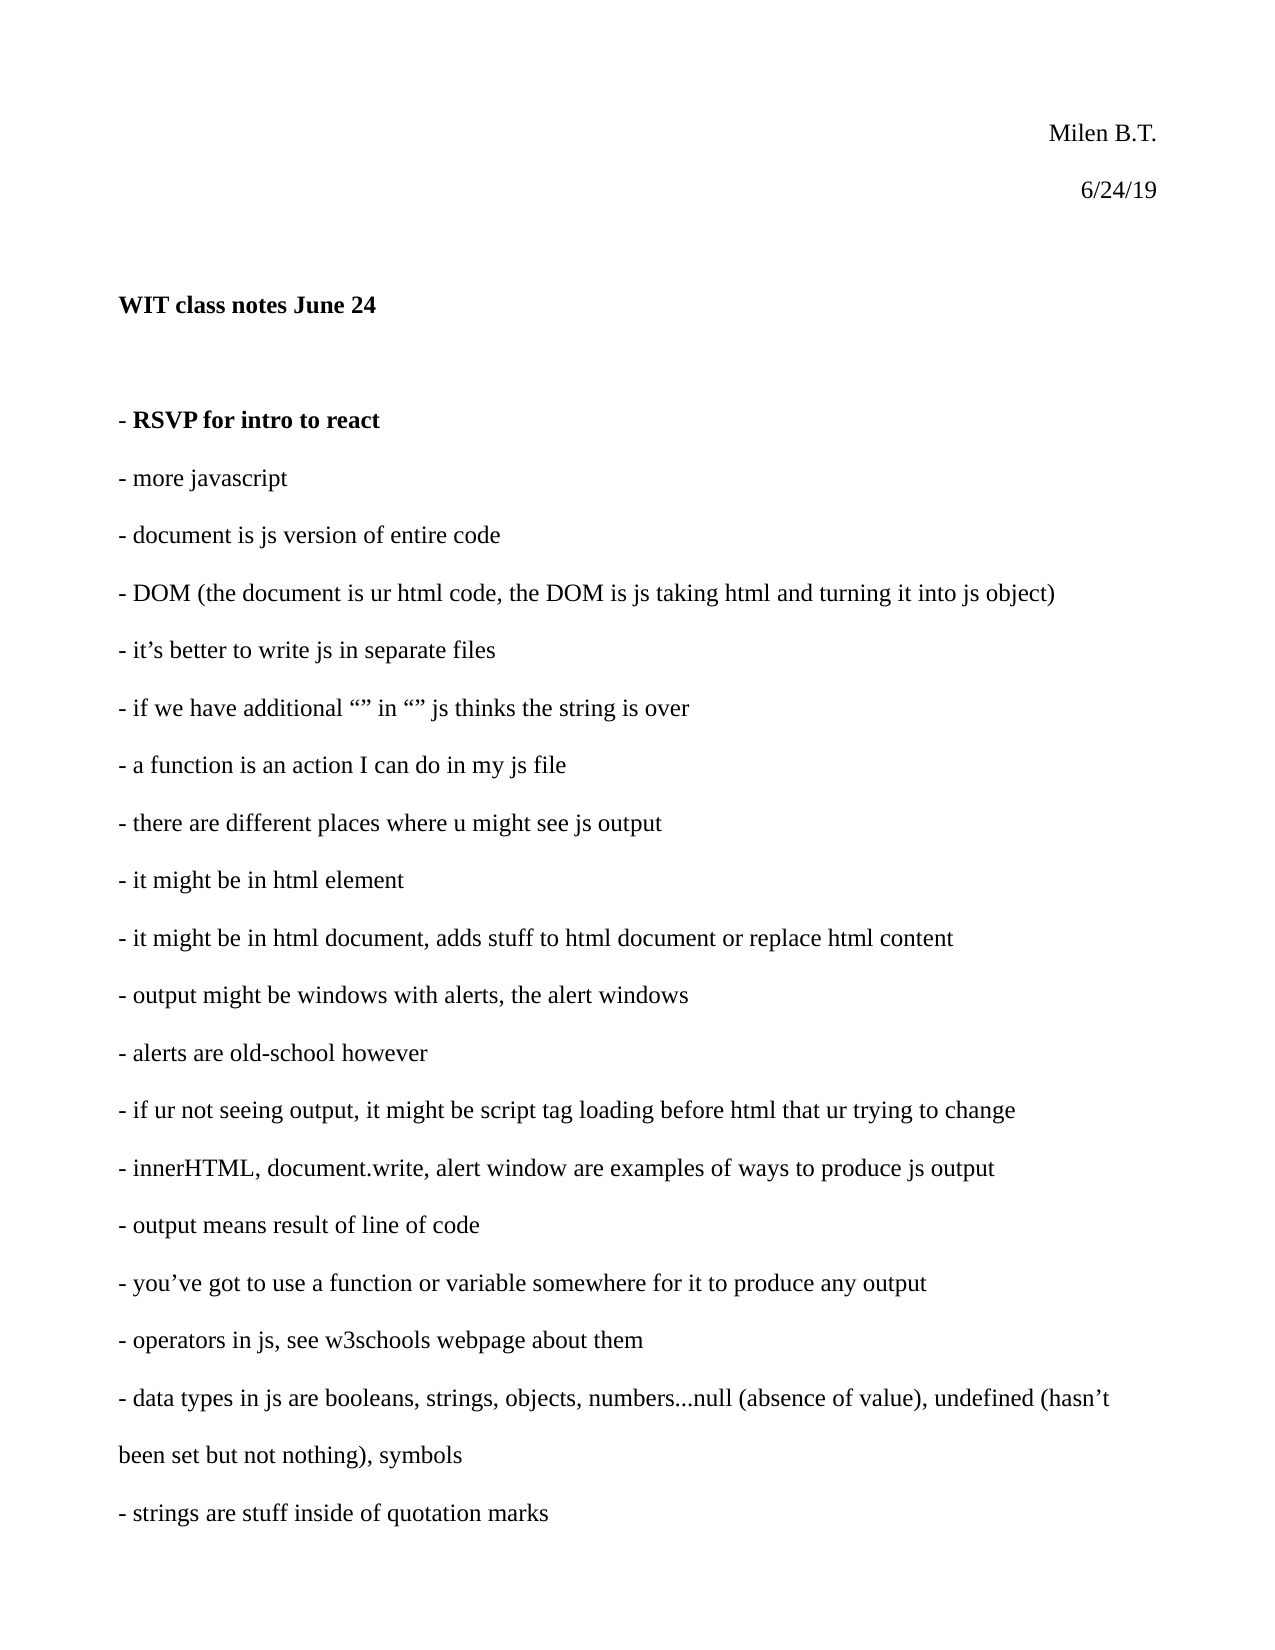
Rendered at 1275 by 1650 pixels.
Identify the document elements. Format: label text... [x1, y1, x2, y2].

text WIT class notes June 24 [118, 291, 1157, 319]
text - RSVP for intro to react [118, 406, 1157, 434]
text - output might be windows with alerts, the alert windows [118, 981, 1157, 1009]
text - strings are stuff inside of quotation marks [118, 1498, 1157, 1527]
text - if ur not seeing output, it might be script tag loading before html that ur trying to change [118, 1096, 1157, 1124]
text - it might be in html element [118, 866, 1157, 894]
text - there are different places where u might see js output [118, 808, 1157, 837]
text - it’s better to write js in separate files [118, 636, 1157, 664]
text - more javascript [118, 463, 1157, 492]
text - if we have additional “” in “” js thinks the string is over [118, 693, 1157, 722]
text - a function is an action I can do in my js file [118, 751, 1157, 779]
text 6/24/19 [118, 176, 1157, 204]
text - DOM (the document is ur html code, the DOM is js taking html and turning it into js object) [118, 578, 1157, 607]
text - alerts are old-school however [118, 1038, 1157, 1067]
text - document is js version of entire code [118, 521, 1157, 549]
text - you’ve got to use a function or variable somewhere for it to produce any output [118, 1268, 1157, 1297]
text - data types in js are booleans, strings, objects, numbers...null (absence of value), undefined (hasn’t been set but not nothing), symbols [118, 1383, 1157, 1469]
text - innerHTML, document.write, alert window are examples of ways to produce js output [118, 1153, 1157, 1182]
text - operators in js, see w3schools webpage about them [118, 1326, 1157, 1354]
text - output means result of line of code [118, 1211, 1157, 1239]
text Milen B.T. [118, 118, 1157, 147]
text - it might be in html document, adds stuff to html document or replace html content [118, 923, 1157, 952]
